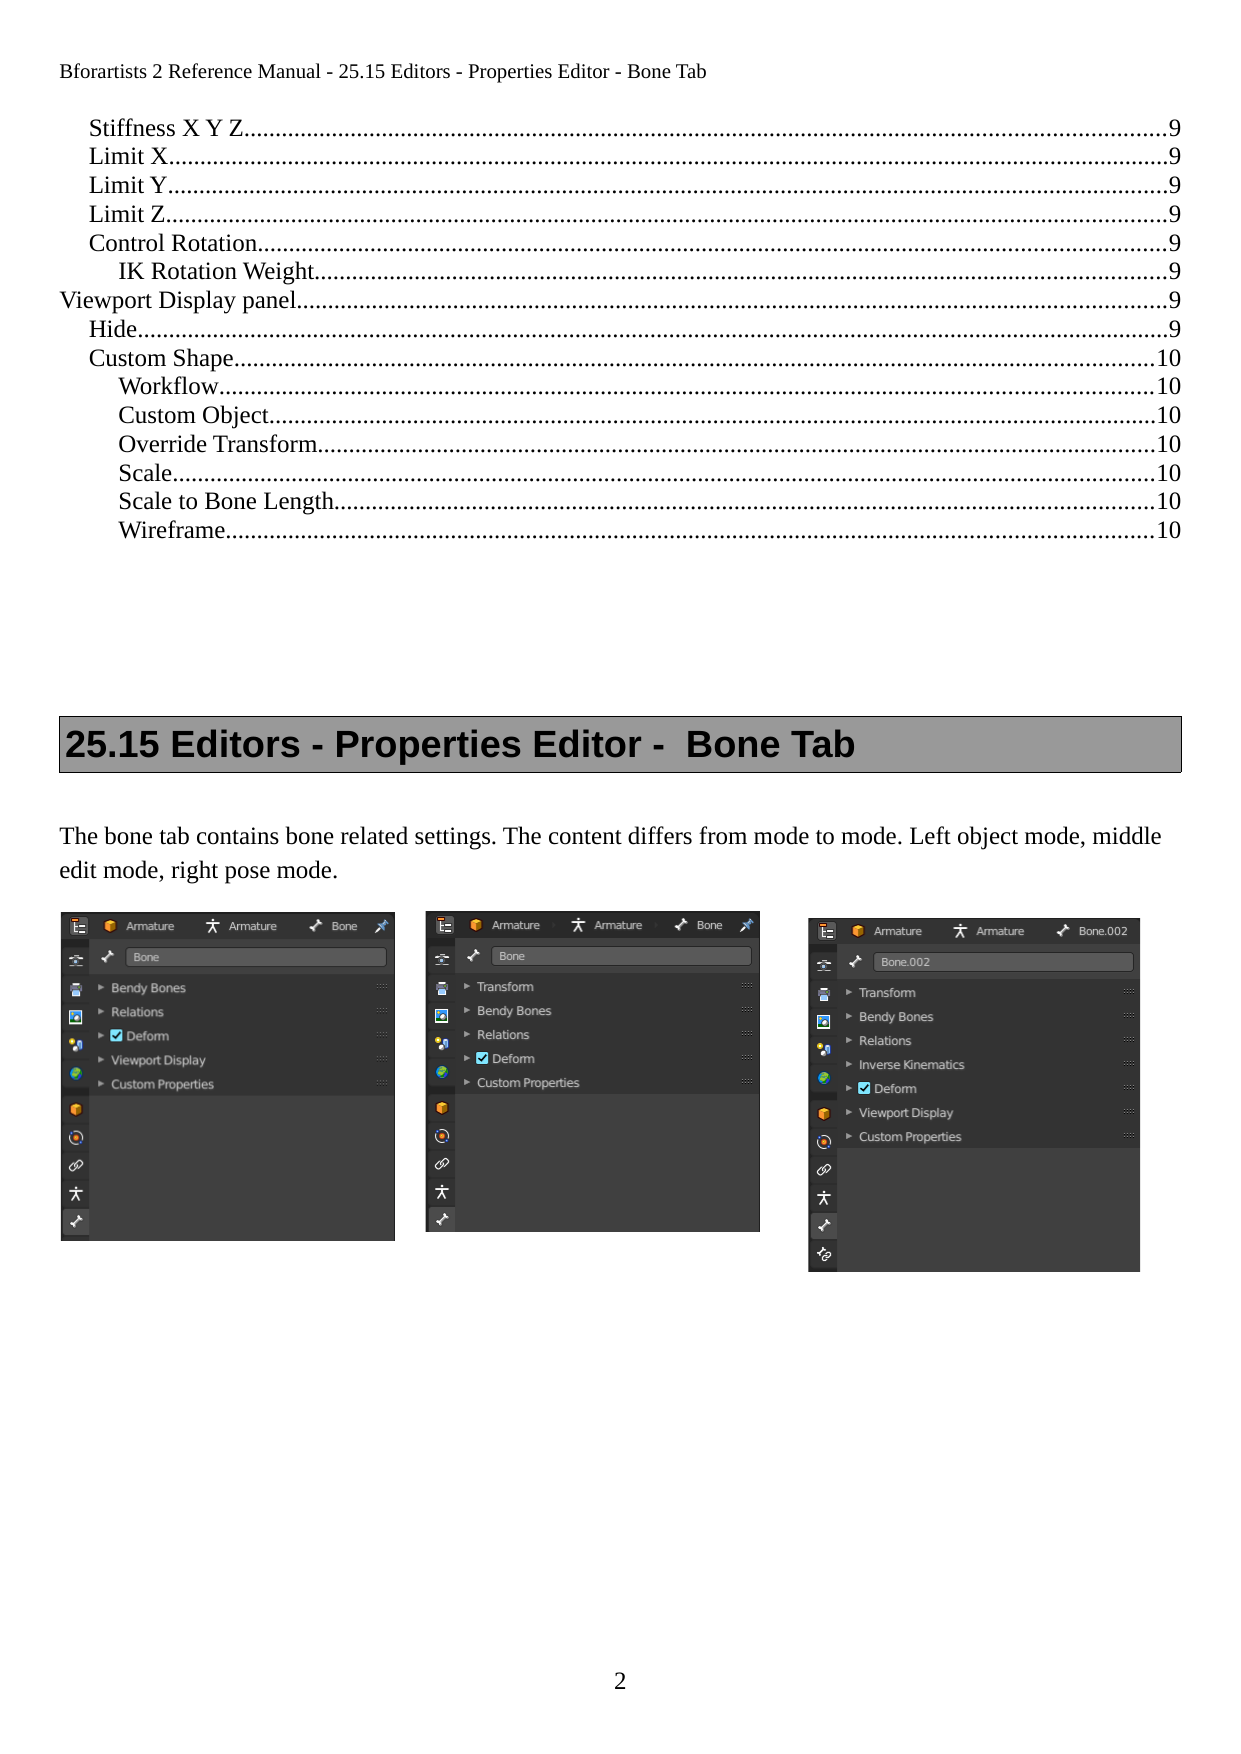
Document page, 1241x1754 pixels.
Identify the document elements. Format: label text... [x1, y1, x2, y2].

text Override Transform 10 [118, 429, 1181, 458]
text The bone tab contains bone related settings. The content differs from mode to mode. Left object mode, middle edit mode, right pose mode. [59, 821, 1181, 884]
text Stiffness X Y Z 9 [88, 113, 1181, 141]
text Limit Z 9 [88, 199, 1181, 228]
text Scale 10 [118, 458, 1181, 486]
text IK Rotation Weight 9 [118, 256, 1181, 285]
text Wireframe 10 [118, 515, 1181, 544]
text Limit Y 9 [88, 170, 1181, 199]
table_header 25.15 Editors - Properties Editor - Bone Tab [60, 717, 1181, 772]
text Custom Shape 10 [88, 343, 1181, 371]
text Control Rotation 9 [88, 228, 1181, 256]
text Limit X 9 [88, 141, 1181, 170]
text Custom Object 10 [118, 400, 1181, 429]
picture [808, 918, 1141, 1272]
picture [425, 911, 760, 1232]
text Hide 9 [88, 314, 1181, 343]
picture [60, 912, 395, 1241]
text Scale to Bone Length 10 [118, 486, 1181, 515]
text Workflow 10 [118, 371, 1181, 400]
text Viewport Display panel 9 [59, 285, 1181, 314]
